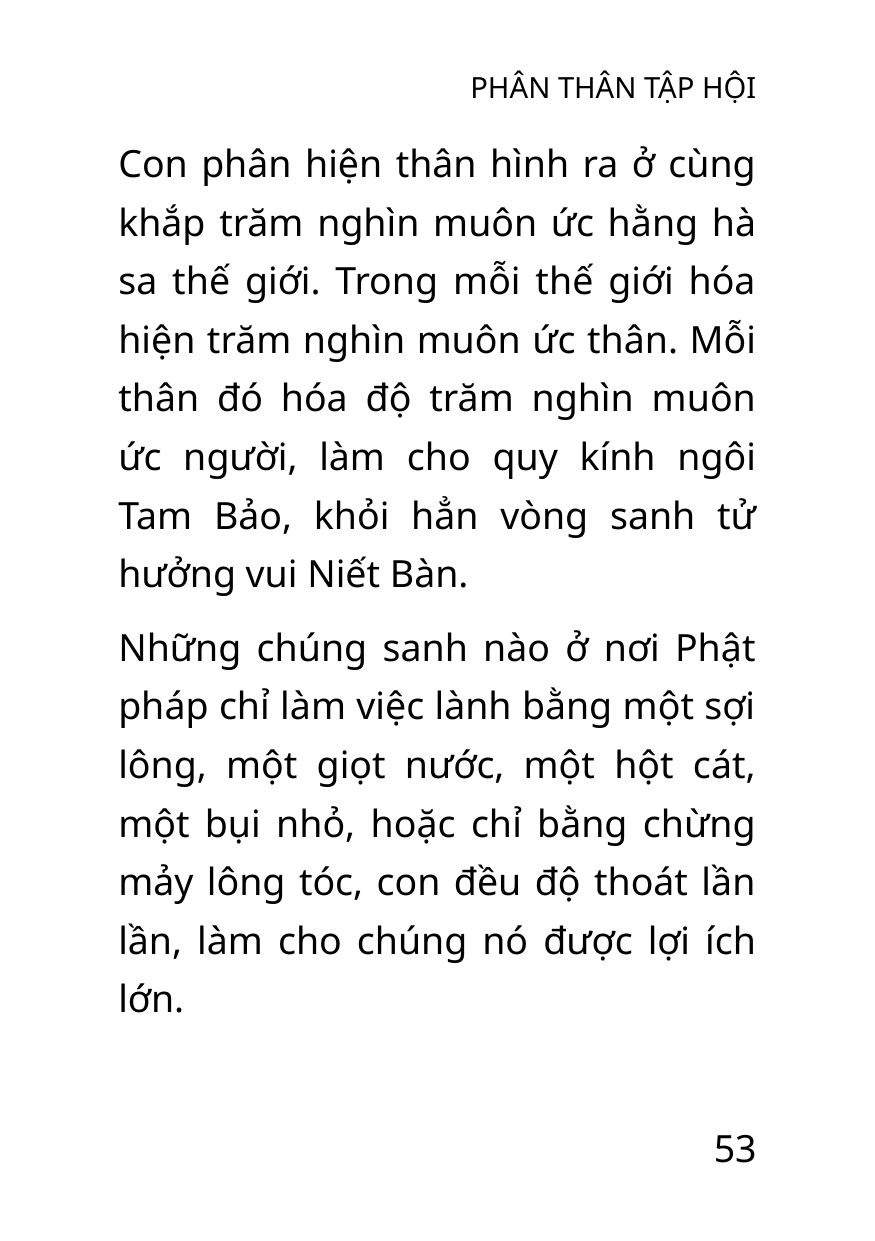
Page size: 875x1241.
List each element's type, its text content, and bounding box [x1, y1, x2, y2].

text Con phân hiện thân hình ra ở cùng khắp trăm nghìn muôn ức hằng hà sa thế giới. Trong mỗi thế giới hóa hiện trăm nghìn muôn ức thân. Mỗi thân đó hóa độ trăm nghìn muôn ức người, làm cho quy kính ngôi Tam Bảo, khỏi hẳn vòng sanh tử hưởng vui Niết Bàn. [118, 137, 756, 599]
text Những chúng sanh nào ở nơi Phật pháp chỉ làm việc lành bằng một sợi lông, một giọt nước, một hột cát, một bụi nhỏ, hoặc chỉ bằng chừng mảy lông tóc, con đều độ thoát lần lần, làm cho chúng nó được lợi ích lớn. [118, 621, 756, 1024]
